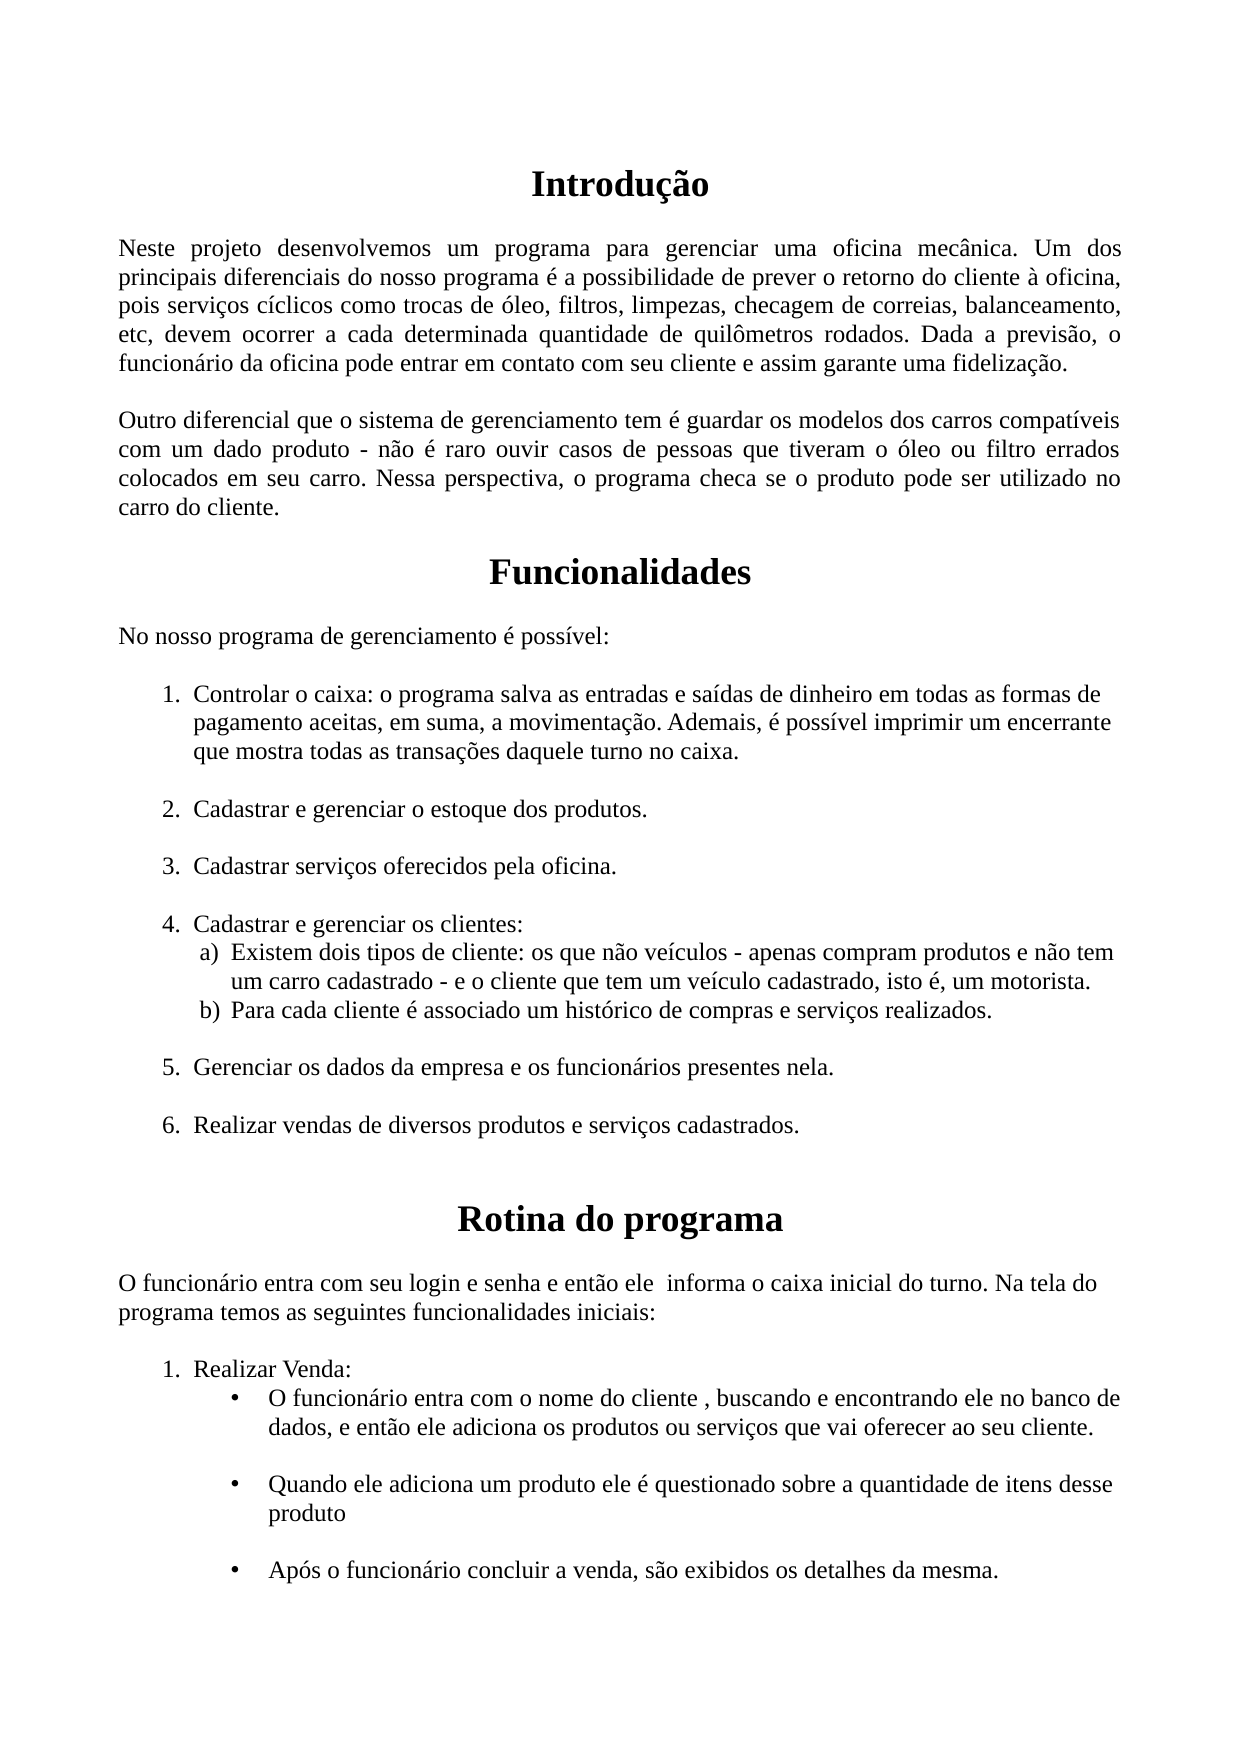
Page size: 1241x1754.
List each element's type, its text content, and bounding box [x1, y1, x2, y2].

list Existem dois tipos de cliente: os que não veículos - apenas compram produtos e não tem um carro cadastrado - e o cliente que tem um veículo cadastrado, isto é, um motorista. [193, 937, 1122, 995]
list Após o funcionário concluir a venda, são exibidos os detalhes da mesma. [231, 1556, 1122, 1584]
list Cadastrar e gerenciar os clientes: [156, 909, 1122, 937]
list Para cada cliente é associado um histórico de compras e serviços realizados. [193, 995, 1122, 1024]
list Cadastrar serviços oferecidos pela oficina. [156, 851, 1122, 880]
text Outro diferencial que o sistema de gerenciamento tem é guardar os modelos dos carros compatíveis com um dado produto - não é raro ouvir casos de pessoas que tiveram o óleo ou filtro errados colocados em seu carro. Nessa perspectiva, o programa checa se o produto pode ser utilizado no carro do cliente. [118, 406, 1122, 521]
text Neste projeto desenvolvemos um programa para gerenciar uma oficina mecânica. Um dos principais diferenciais do nosso programa é a possibilidade de prever o retorno do cliente à oficina, pois serviços cíclicos como trocas de óleo, filtros, limpezas, checagem de correias, balanceamento, etc, devem ocorrer a cada determinada quantidade de quilômetros rodados. Dada a previsão, o funcionário da oficina pode entrar em contato com seu cliente e assim garante uma fidelização. [118, 233, 1122, 377]
text No nosso programa de gerenciamento é possível: [118, 621, 1122, 650]
list Cadastrar e gerenciar o estoque dos produtos. [156, 794, 1122, 822]
list Quando ele adiciona um produto ele é questionado sobre a quantidade de itens desse produto [231, 1469, 1122, 1527]
list Realizar vendas de diversos produtos e serviços cadastrados. [156, 1110, 1122, 1139]
list Realizar Venda: [156, 1354, 1122, 1383]
text Funcionalidades [118, 549, 1122, 592]
text Rotina do programa [118, 1196, 1122, 1239]
list Controlar o caixa: o programa salva as entradas e saídas de dinheiro em todas as formas de pagamento aceitas, em suma, a movimentação. Ademais, é possível imprimir um encerrante que mostra todas as transações daquele turno no caixa. [156, 679, 1122, 765]
list O funcionário entra com o nome do cliente , buscando e encontrando ele no banco de dados, e então ele adiciona os produtos ou serviços que vai oferecer ao seu cliente. [231, 1383, 1122, 1441]
list Gerenciar os dados da empresa e os funcionários presentes nela. [156, 1052, 1122, 1081]
text O funcionário entra com seu login e senha e então ele informa o caixa inicial do turno. Na tela do programa temos as seguintes funcionalidades iniciais: [118, 1268, 1122, 1326]
text Introdução [118, 161, 1122, 204]
